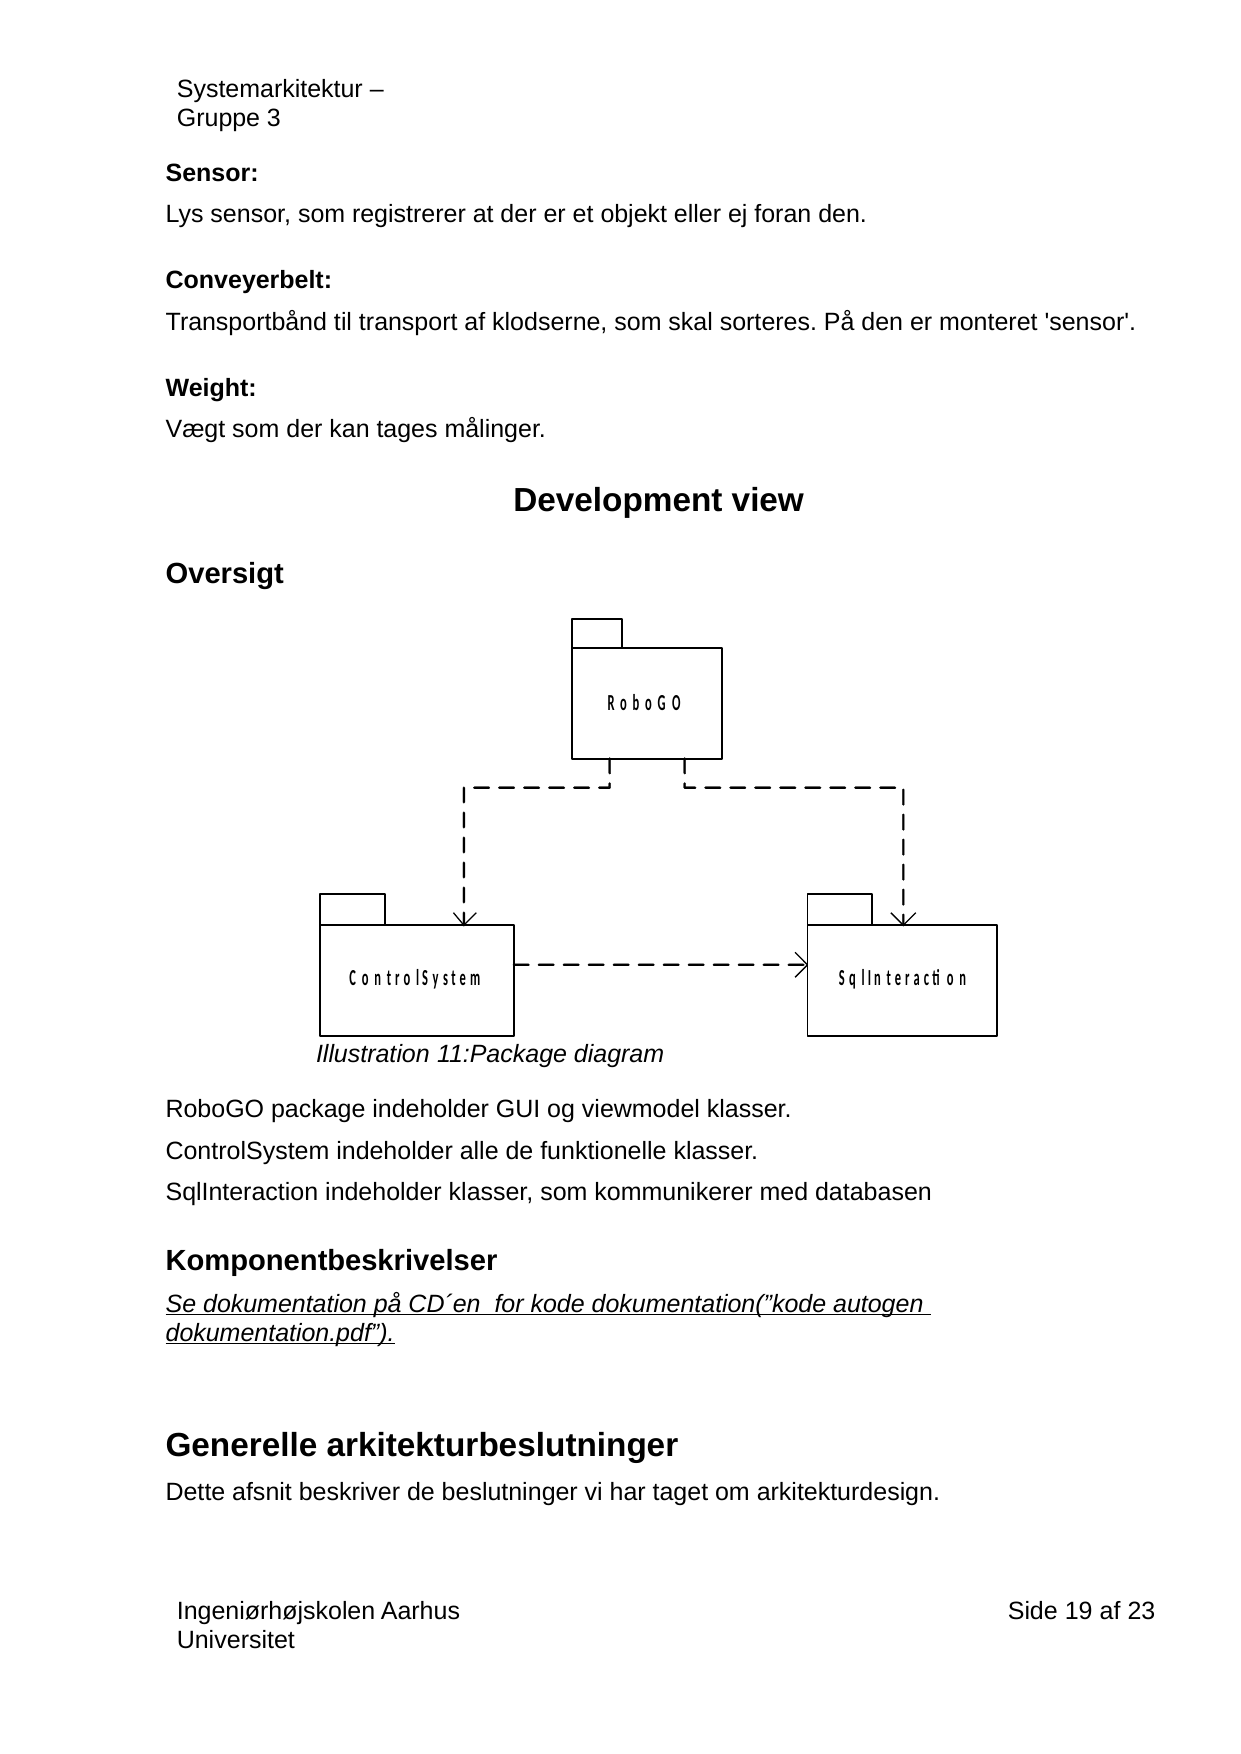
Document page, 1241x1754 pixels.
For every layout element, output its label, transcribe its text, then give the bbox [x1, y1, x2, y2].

subtitle Komponentbeskrivelser [165, 1243, 1152, 1277]
text Dette afsnit beskriver de beslutninger vi har taget om arkitekturdesign. [165, 1476, 1152, 1505]
text Lys sensor, som registrerer at der er et objekt eller ej foran den. [165, 199, 1152, 228]
text SqlInteraction indeholder klasser, som kommunikerer med databasen [165, 1177, 1152, 1206]
subtitle Sensor: [165, 158, 1152, 186]
subtitle Development view [165, 480, 1152, 519]
text Vægt som der kan tages målinger. [165, 414, 1152, 443]
text Illustration 11:Package diagram [316, 615, 1001, 1068]
text Transportbånd til transport af klodserne, som skal sorteres. På den er monteret 'sensor'. [165, 306, 1152, 335]
text RoboGO package indeholder GUI og viewmodel klasser. [165, 1094, 1152, 1123]
text ControlSystem indeholder alle de funktionelle klasser. [165, 1136, 1152, 1164]
subtitle Weight: [165, 373, 1152, 401]
text Se dokumentation på CD´en for kode dokumentation(”kode autogen dokumentation.pdf”). [165, 1289, 1152, 1347]
subtitle Oversigt [165, 556, 1152, 590]
subtitle Conveyerbelt: [165, 265, 1152, 294]
subtitle Generelle arkitekturbeslutninger [165, 1426, 1152, 1464]
